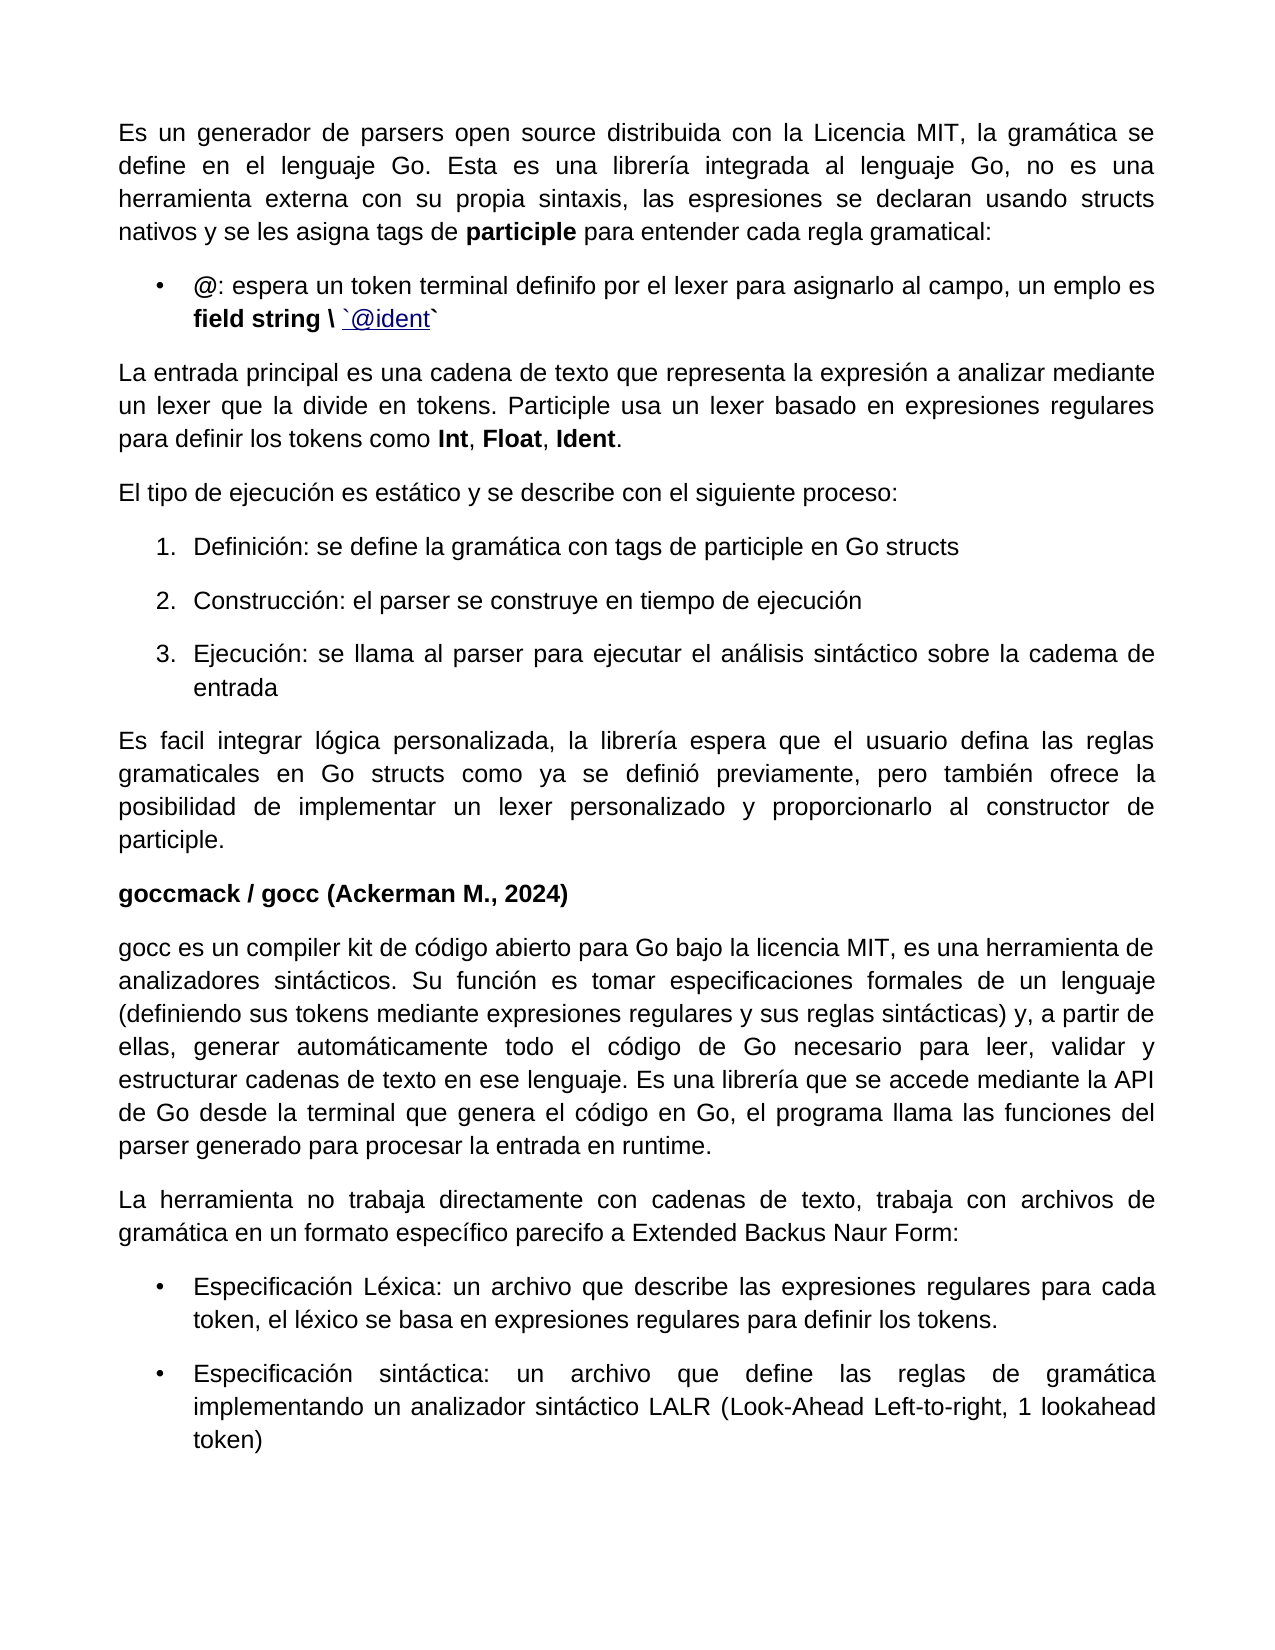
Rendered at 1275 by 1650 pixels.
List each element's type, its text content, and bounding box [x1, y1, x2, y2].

text Es facil integrar lógica personalizada, la librería espera que el usuario defina las reglas gramaticales en Go structs como ya se definió previamente, pero también ofrece la posibilidad de implementar un lexer personalizado y proporcionarlo al constructor de participle. [118, 726, 1157, 854]
list @: espera un token terminal definifo por el lexer para asignarlo al campo, un emplo es field string \ `@ident` [156, 271, 1157, 333]
list Construcción: el parser se construye en tiempo de ejecución [156, 586, 1157, 614]
text La entrada principal es una cadena de texto que representa la expresión a analizar mediante un lexer que la divide en tokens. Participle usa un lexer basado en expresiones regulares para definir los tokens como Int, Float, Ident. [118, 358, 1157, 453]
text goccmack / gocc (Ackerman M., 2024) [118, 879, 1157, 908]
text gocc es un compiler kit de código abierto para Go bajo la licencia MIT, es una herramienta de analizadores sintácticos. Su función es tomar especificaciones formales de un lenguaje (definiendo sus tokens mediante expresiones regulares y sus reglas sintácticas) y, a partir de ellas, generar automáticamente todo el código de Go necesario para leer, validar y estructurar cadenas de texto en ese lenguaje. Es una librería que se accede mediante la API de Go desde la terminal que genera el código en Go, el programa llama las funciones del parser generado para procesar la entrada en runtime. [118, 933, 1157, 1160]
list Ejecución: se llama al parser para ejecutar el análisis sintáctico sobre la cadema de entrada [156, 639, 1157, 701]
list Especificación sintáctica: un archivo que define las reglas de gramática implementando un analizador sintáctico LALR (Look-Ahead Left-to-right, 1 lookahead token) [156, 1359, 1157, 1454]
text Es un generador de parsers open source distribuida con la Licencia MIT, la gramática se define en el lenguaje Go. Esta es una librería integrada al lenguaje Go, no es una herramienta externa con su propia sintaxis, las espresiones se declaran usando structs nativos y se les asigna tags de participle para entender cada regla gramatical: [118, 118, 1157, 246]
text La herramienta no trabaja directamente con cadenas de texto, trabaja con archivos de gramática en un formato específico parecifo a Extended Backus Naur Form: [118, 1185, 1157, 1247]
list Especificación Léxica: un archivo que describe las expresiones regulares para cada token, el léxico se basa en expresiones regulares para definir los tokens. [156, 1272, 1157, 1334]
text El tipo de ejecución es estático y se describe con el siguiente proceso: [118, 478, 1157, 507]
list Definición: se define la gramática con tags de participle en Go structs [156, 532, 1157, 561]
